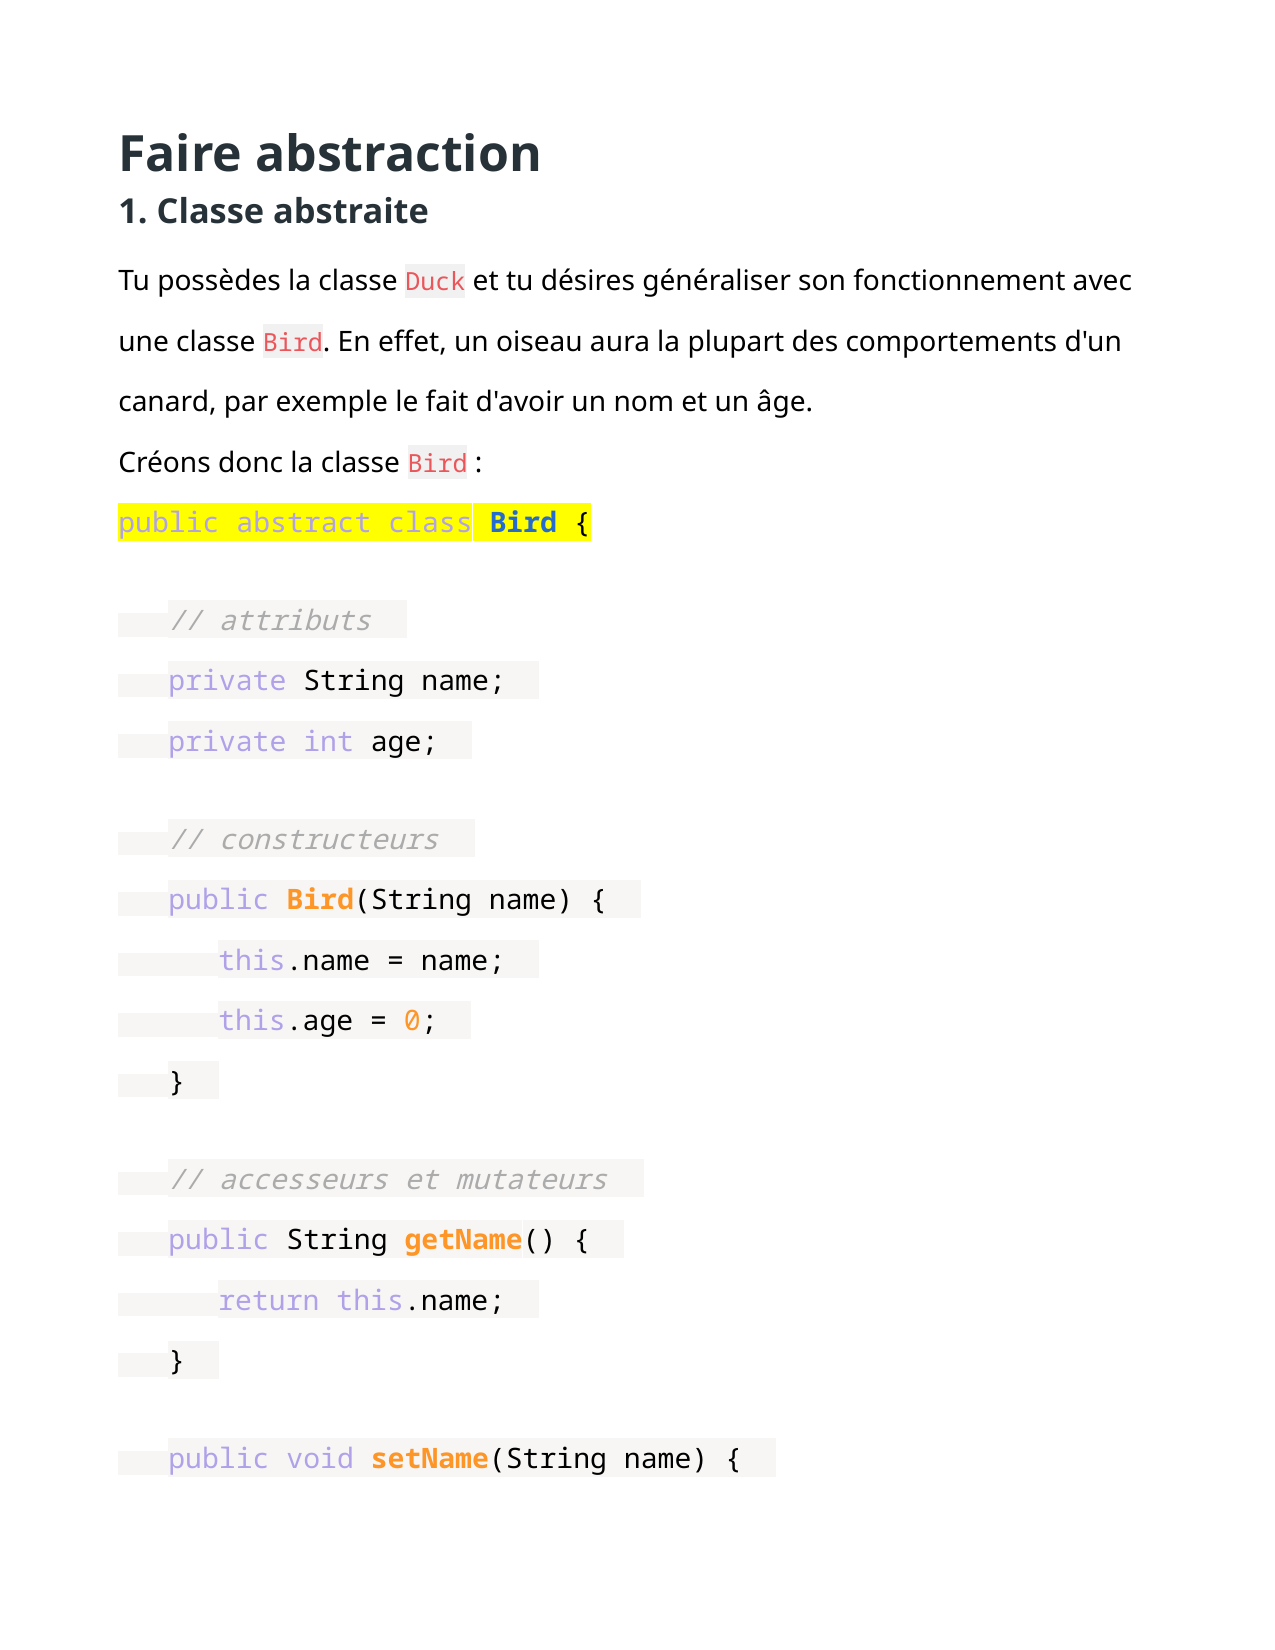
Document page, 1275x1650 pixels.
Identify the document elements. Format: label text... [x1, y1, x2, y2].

text public void setName(String name) { [118, 1438, 1157, 1477]
text // accesseurs et mutateurs [118, 1159, 1157, 1197]
text public abstract class Bird { [118, 502, 1157, 541]
text private String name; [118, 661, 1157, 699]
text return this.name; [118, 1280, 1157, 1318]
subtitle 1. Classe abstraite [118, 186, 1157, 233]
text this.name = name; [118, 940, 1157, 978]
subtitle Faire abstraction [118, 118, 1157, 186]
text public Bird(String name) { [118, 879, 1157, 918]
text public String getName() { [118, 1219, 1157, 1258]
text // constructeurs [118, 819, 1157, 857]
text this.age = 0; [118, 1001, 1157, 1039]
text Tu possèdes la classe Duck et tu désires généraliser son fonctionnement avec une classe Bird. En effet, un oiseau aura la plupart des comportements d'un canard, par exemple le fait d'avoir un nom et un âge. [118, 260, 1157, 420]
text Créons donc la classe Bird : [118, 442, 1157, 480]
text } [118, 1061, 1157, 1099]
text // attributs [118, 600, 1157, 638]
text } [118, 1341, 1157, 1379]
text private int age; [118, 721, 1157, 759]
